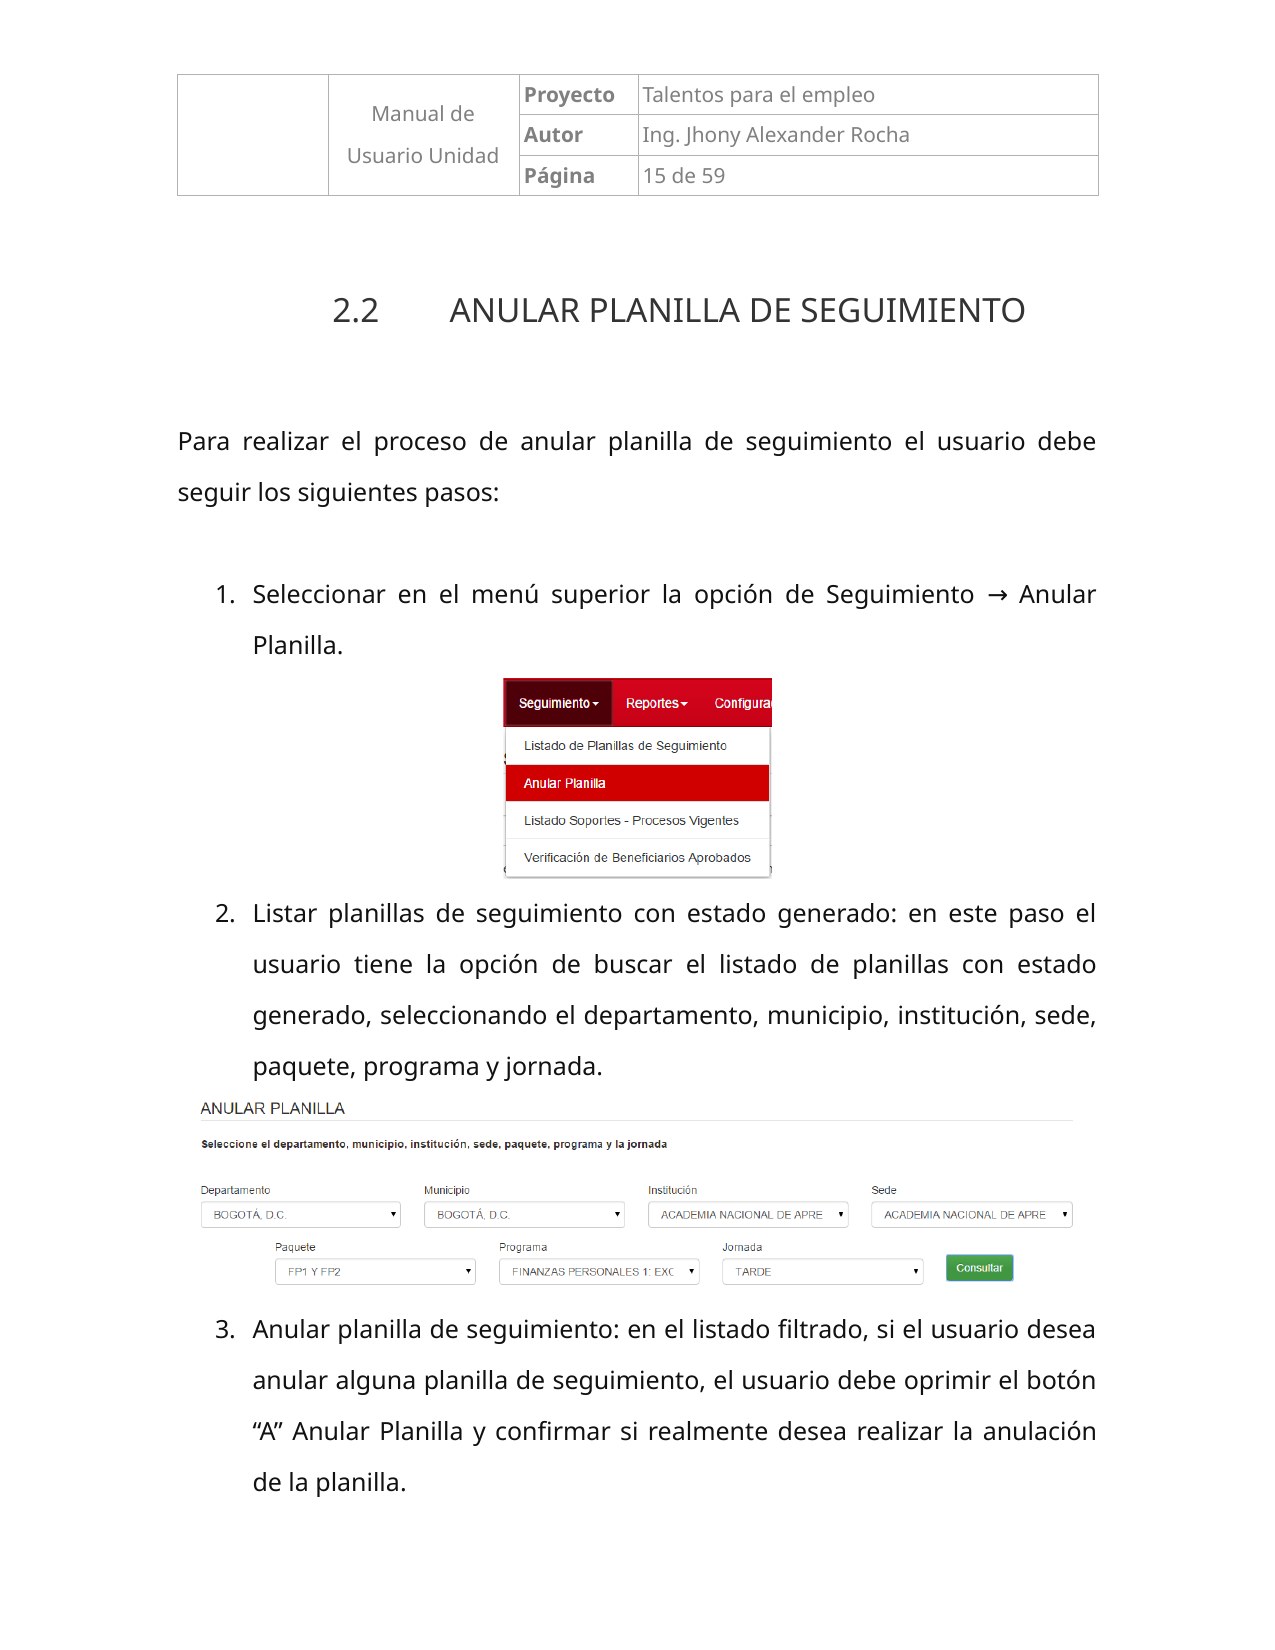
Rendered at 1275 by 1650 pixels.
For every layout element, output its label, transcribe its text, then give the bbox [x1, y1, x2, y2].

subtitle Anular planilla de seguimiento [252, 287, 1098, 332]
list Anular planilla de seguimiento: en el listado filtrado, si el usuario desea anular alguna planilla de seguimiento, el usuario debe oprimir el botón “A” Anular Planilla y confirmar si realmente desea realizar la anulación de la planilla. [215, 1100, 1098, 1498]
picture [503, 678, 772, 879]
list Listar planillas de seguimiento con estado generado: en este paso el usuario tiene la opción de buscar el listado de planillas con estado generado, seleccionando el departamento, municipio, institución, sede, paquete, programa y jornada. [215, 678, 1098, 1083]
text Para realizar el proceso de anular planilla de seguimiento el usuario debe seguir los siguientes pasos: [177, 423, 1098, 508]
list Seleccionar en el menú superior la opción de Seguimiento → Anular Planilla. [215, 576, 1098, 661]
picture [196, 1099, 1079, 1295]
